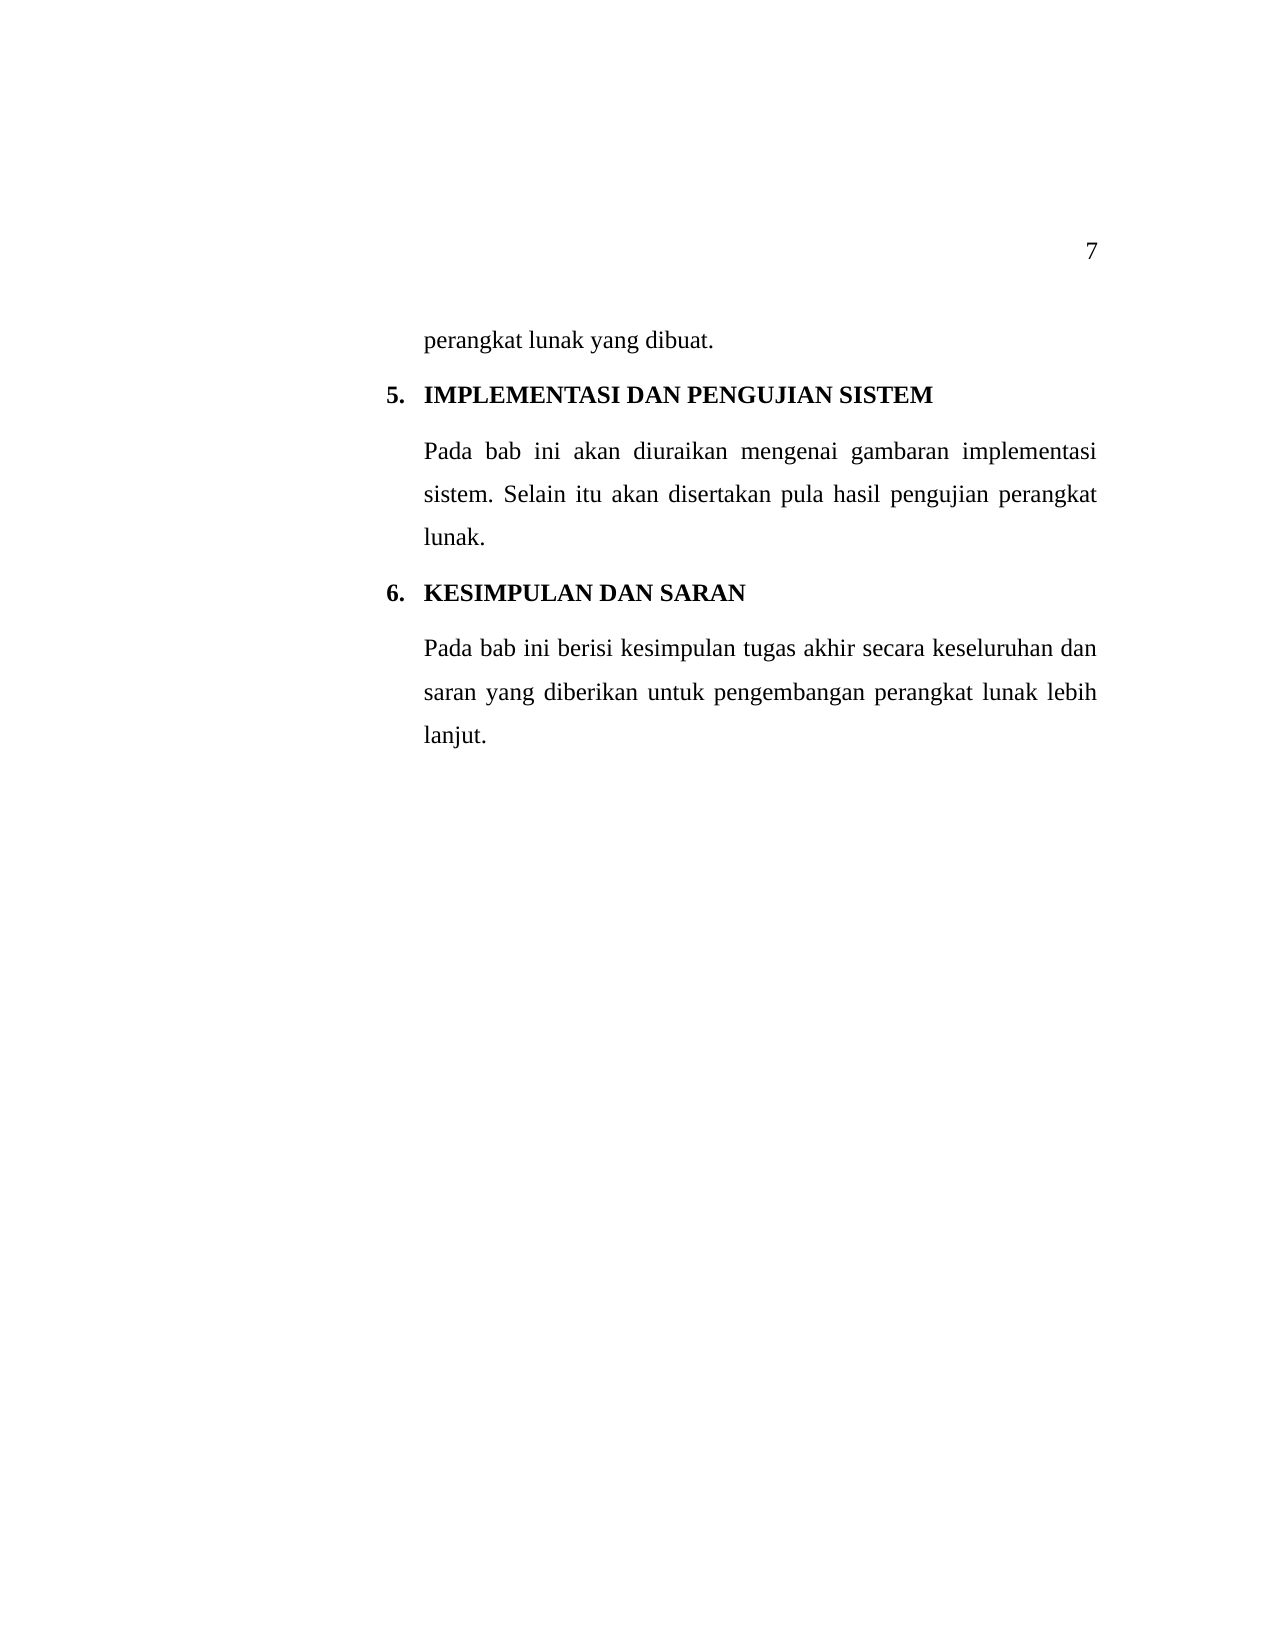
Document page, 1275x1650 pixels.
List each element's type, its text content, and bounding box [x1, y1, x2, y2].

list Pada bab ini akan diuraikan mengenai gambaran implementasi sistem. Selain itu akan disertakan pula hasil pengujian perangkat lunak. [386, 436, 1098, 551]
list perangkat lunak yang dibuat. [386, 325, 1098, 353]
list IMPLEMENTASI DAN PENGUJIAN SISTEM [386, 380, 1098, 409]
list Pada bab ini berisi kesimpulan tugas akhir secara keseluruhan dan saran yang diberikan untuk pengembangan perangkat lunak lebih lanjut. [386, 633, 1098, 748]
list KESIMPULAN DAN SARAN [386, 578, 1098, 607]
